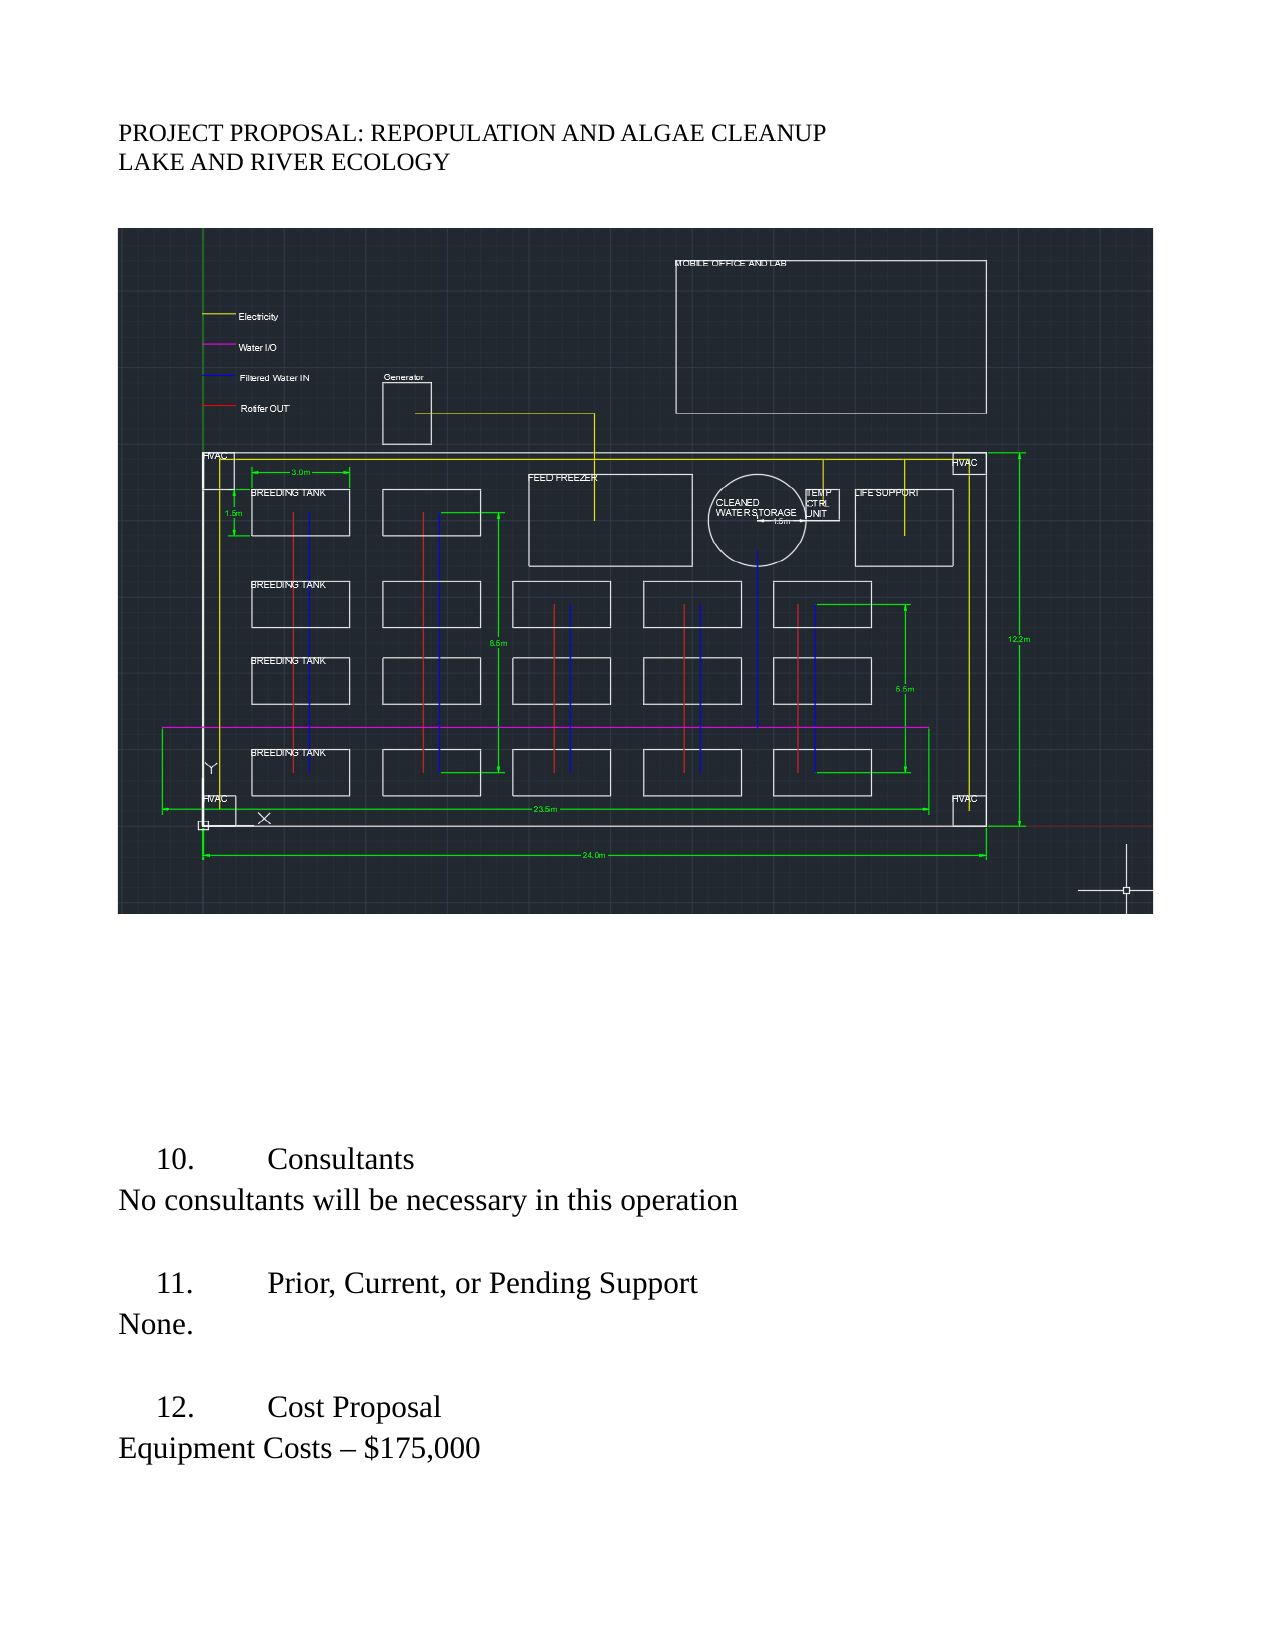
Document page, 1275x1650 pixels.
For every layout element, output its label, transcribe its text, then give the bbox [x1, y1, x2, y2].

text None. [118, 1305, 1157, 1341]
text Equipment Costs – $175,000 [118, 1429, 1157, 1465]
list Cost Proposal [156, 1388, 1157, 1424]
list Prior, Current, or Pending Support [156, 1264, 1157, 1300]
text No consultants will be necessary in this operation [118, 1182, 1157, 1217]
picture [117, 228, 1154, 914]
list Consultants [156, 1140, 1157, 1176]
